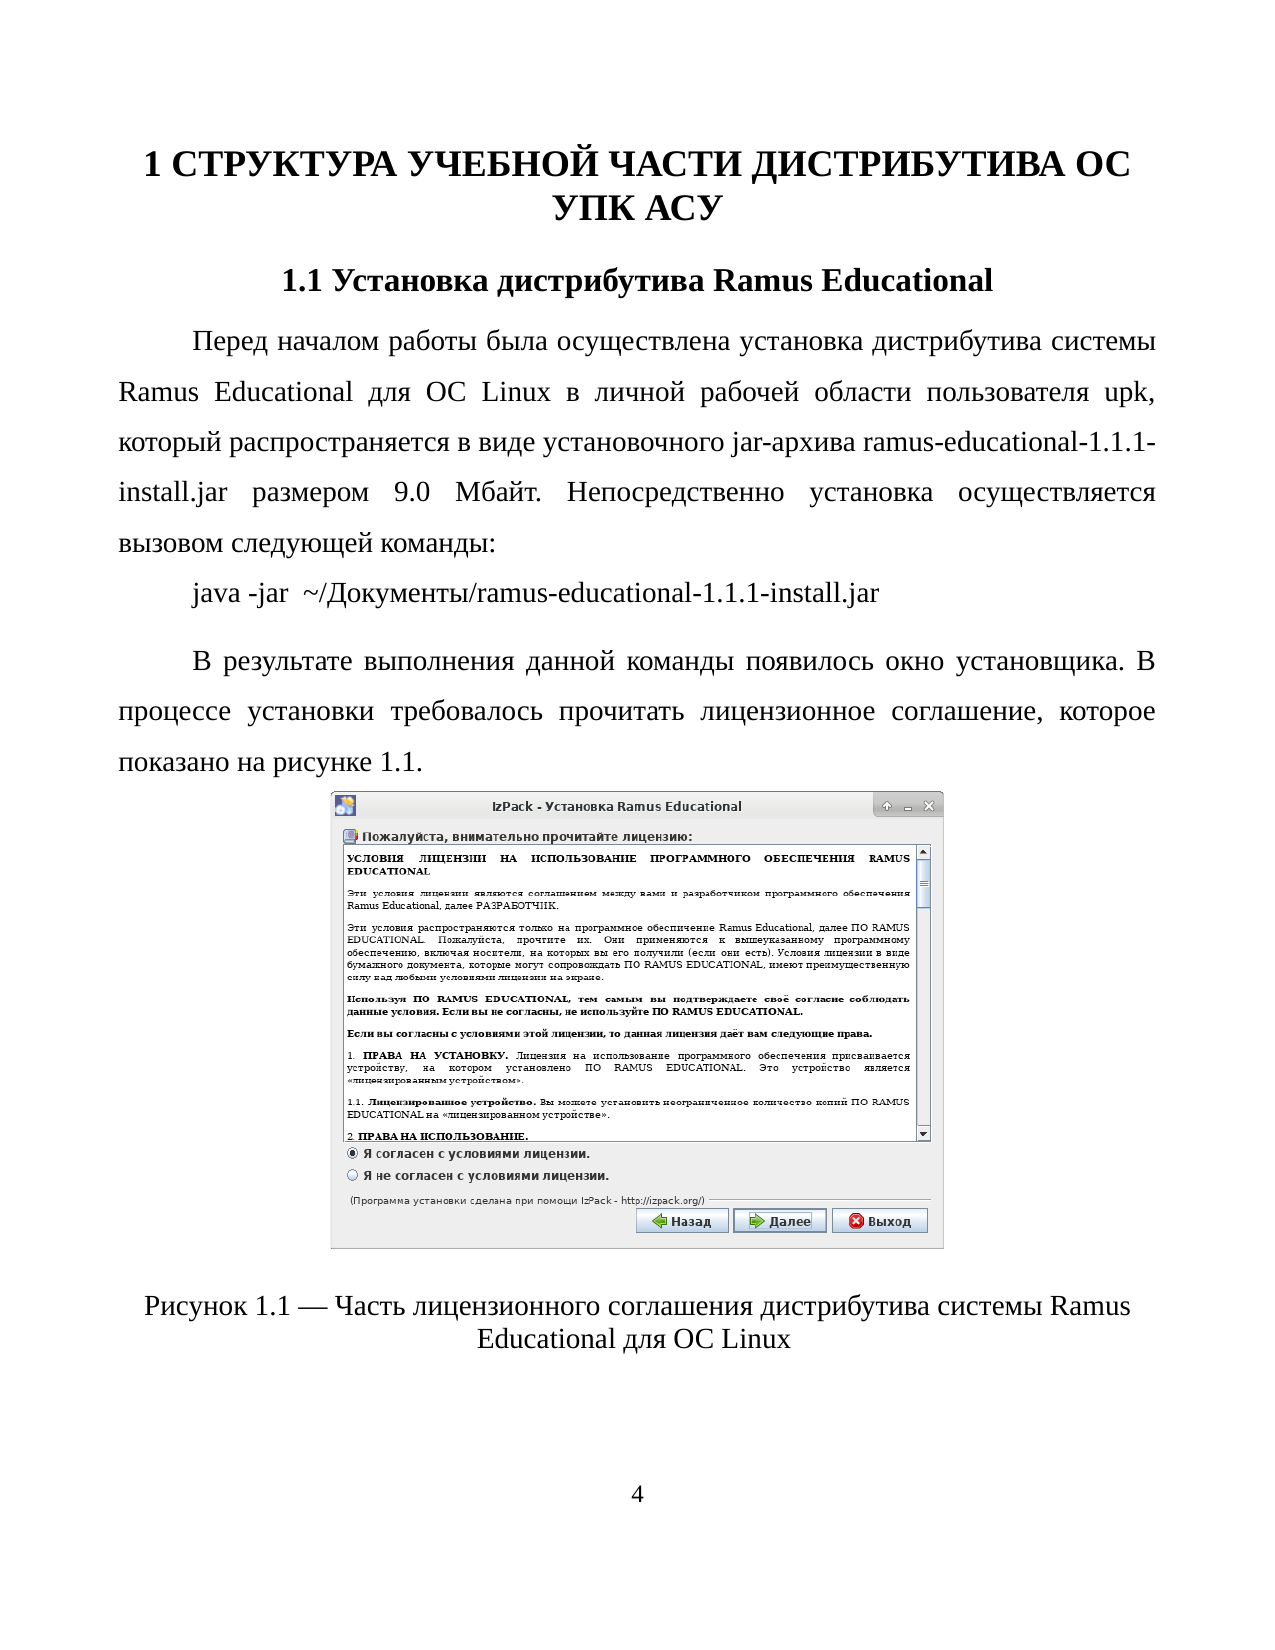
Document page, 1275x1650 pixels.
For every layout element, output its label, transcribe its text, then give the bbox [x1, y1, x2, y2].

subtitle 1 СТРУКТУРА УЧЕБНОЙ ЧАСТИ ДИСТРИБУТИВА ОС УПК АСУ [118, 142, 1157, 228]
text Перед началом работы была осуществлена установка дистрибутива системы Ramus Educational для ОС Linux в личной рабочей области пользователя upk, который распространяется в виде установочного jar-архива ramus-educational-1.1.1-install.jar размером 9.0 Мбайт. Непосредственно установка осуществляется вызовом следующей команды: [118, 323, 1157, 558]
text java -jar ~/Документы/ramus-educational-1.1.1-install.jar [118, 575, 1157, 608]
text В результате выполнения данной команды появилось окно установщика. В процессе установки требовалось прочитать лицензионное соглашение, которое показано на рисунке 1.1. [118, 643, 1157, 777]
subtitle 1.1 Установка дистрибутива Ramus Educational [118, 261, 1157, 299]
text Рисунок 1.1 — Часть лицензионного соглашения дистрибутива системы Ramus Educational для ОС Linux [118, 1288, 1157, 1355]
picture [330, 791, 944, 1249]
